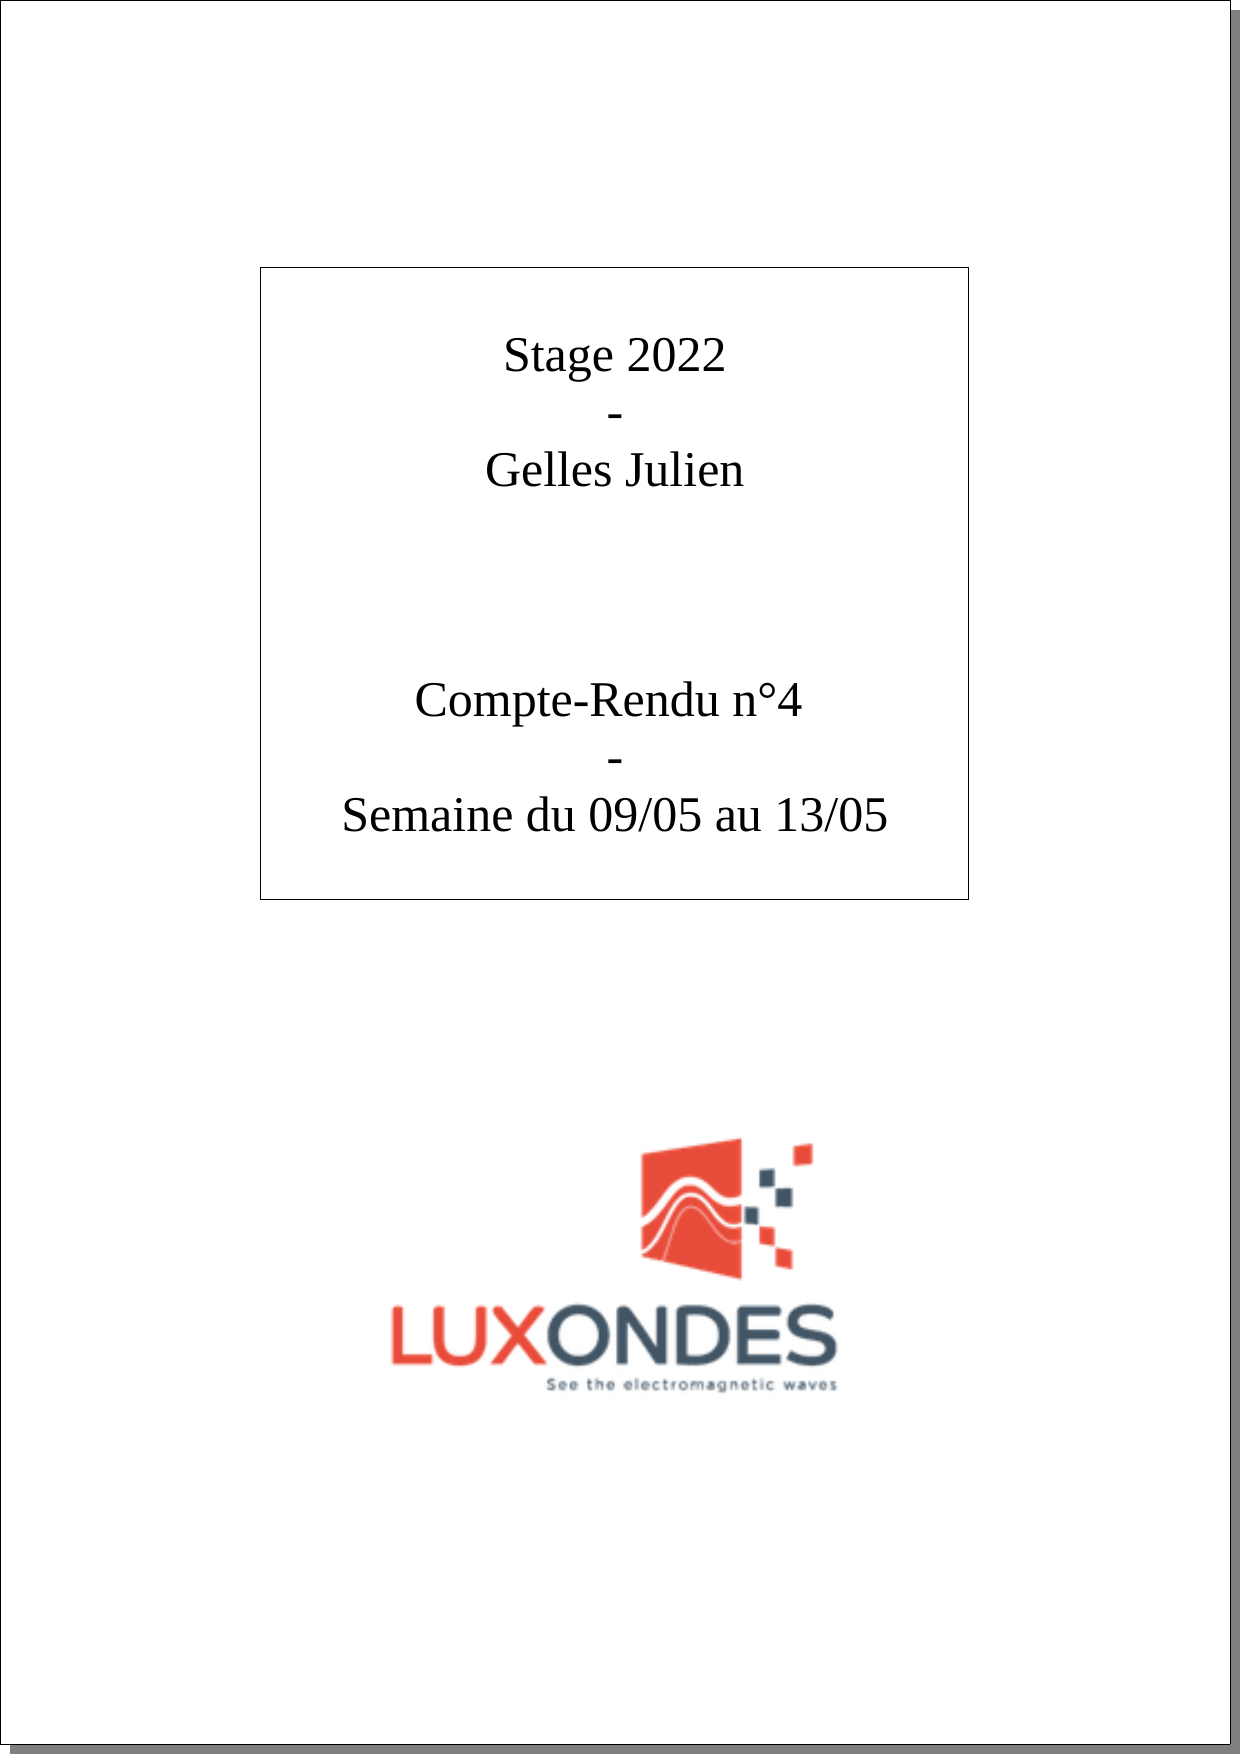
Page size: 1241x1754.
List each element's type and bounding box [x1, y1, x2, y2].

picture [336, 1095, 894, 1440]
